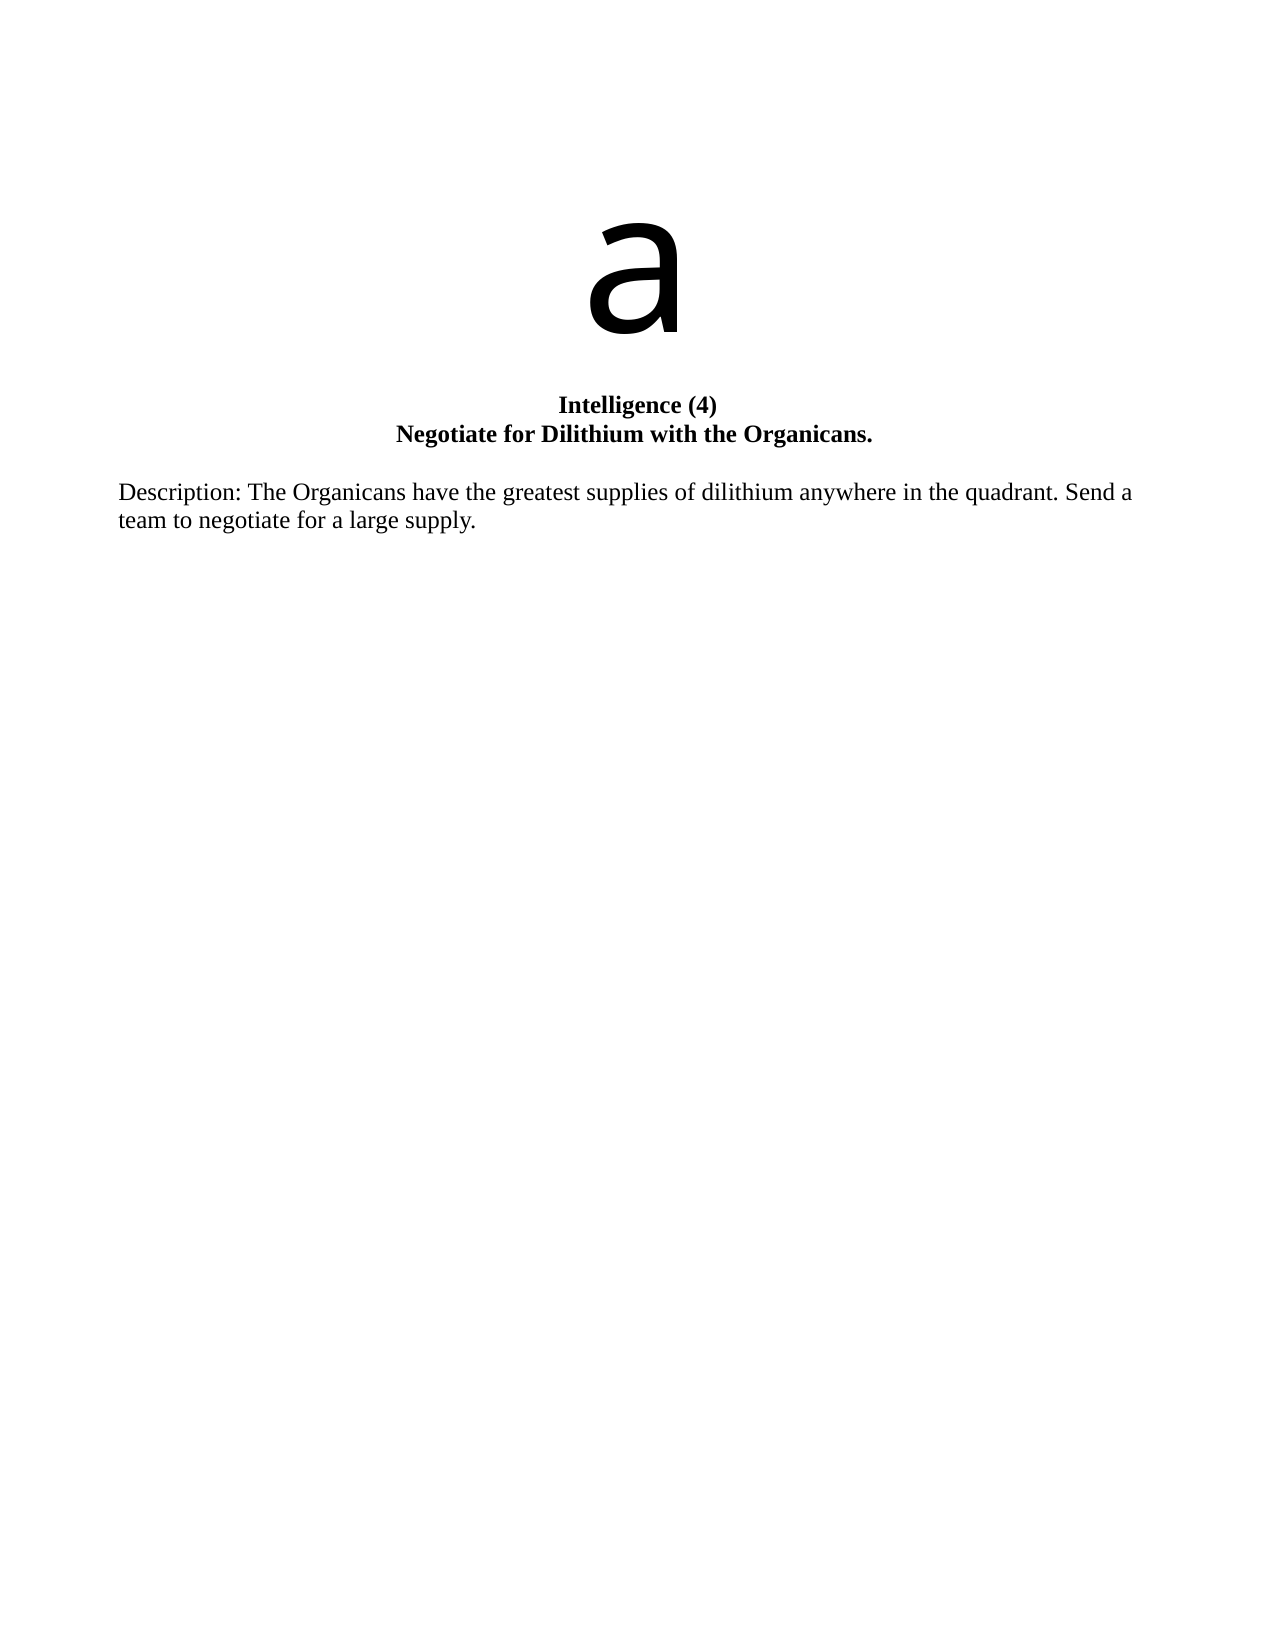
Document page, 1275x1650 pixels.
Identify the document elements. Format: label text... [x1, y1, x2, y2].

text Intelligence (4) [118, 391, 1157, 419]
text Negotiate for Dilithium with the Organicans. [118, 419, 1157, 448]
text a [118, 118, 1157, 391]
text Description: The Organicans have the greatest supplies of dilithium anywhere in the quadrant. Send a team to negotiate for a large supply. [118, 477, 1157, 534]
